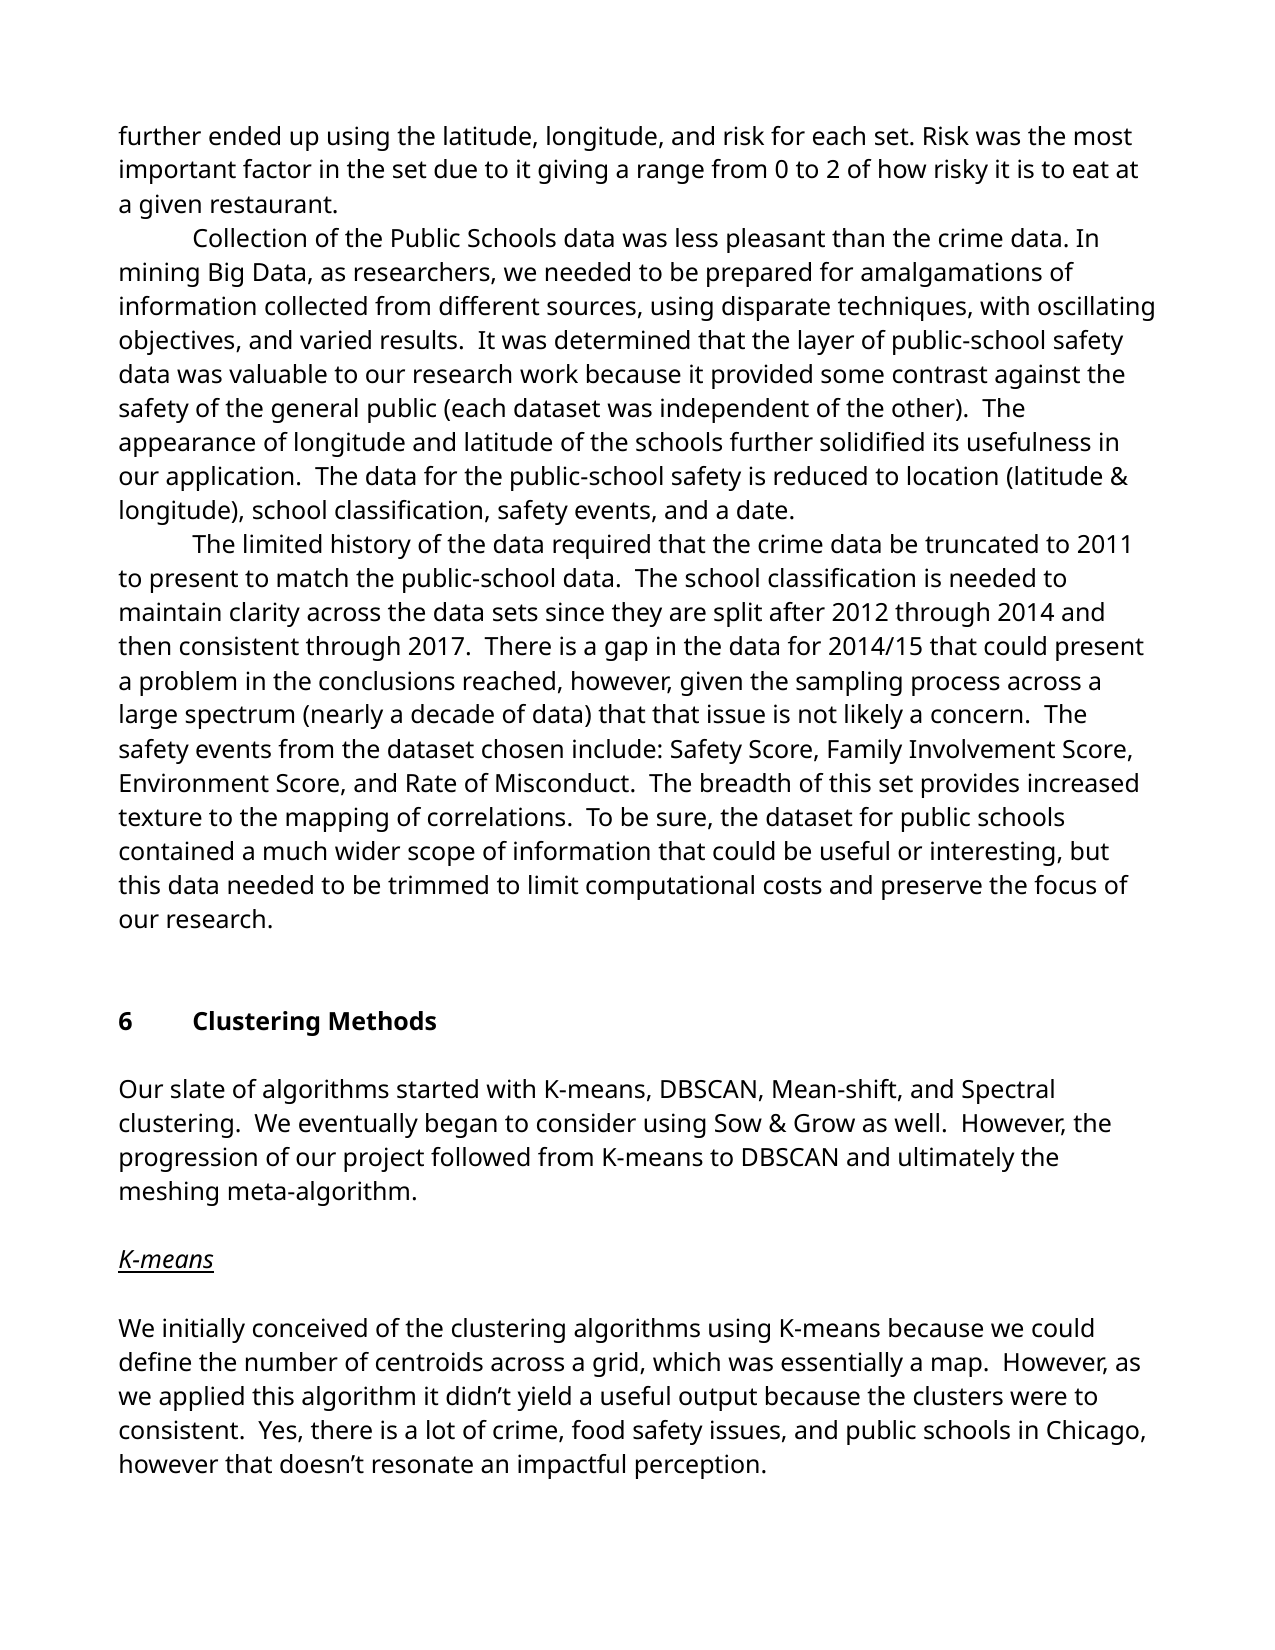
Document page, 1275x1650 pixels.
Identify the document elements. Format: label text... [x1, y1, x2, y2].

text Our slate of algorithms started with K-means, DBSCAN, Mean-shift, and Spectral clustering. We eventually began to consider using Sow & Grow as well. However, the progression of our project followed from K-means to DBSCAN and ultimately the meshing meta-algorithm. [118, 1072, 1157, 1208]
text further ended up using the latitude, longitude, and risk for each set. Risk was the most important factor in the set due to it giving a range from 0 to 2 of how risky it is to eat at a given restaurant. [118, 118, 1157, 220]
text K-means [118, 1242, 1157, 1276]
text We initially conceived of the clustering algorithms using K-means because we could define the number of centroids across a grid, which was essentially a map. However, as we applied this algorithm it didn’t yield a useful output because the clusters were to consistent. Yes, there is a lot of crime, food safety issues, and public schools in Chicago, however that doesn’t resonate an impactful perception. [118, 1310, 1157, 1481]
text The limited history of the data required that the crime data be truncated to 2011 to present to match the public-school data. The school classification is needed to maintain clarity across the data sets since they are split after 2012 through 2014 and then consistent through 2017. There is a gap in the data for 2014/15 that could present a problem in the conclusions reached, however, given the sampling process across a large spectrum (nearly a decade of data) that that issue is not likely a concern. The safety events from the dataset chosen include: Safety Score, Family Involvement Score, Environment Score, and Rate of Misconduct. The breadth of this set provides increased texture to the mapping of correlations. To be sure, the dataset for public schools contained a much wider scope of information that could be useful or interesting, but this data needed to be trimmed to limit computational costs and preserve the focus of our research. [118, 527, 1157, 936]
text 6 Clustering Methods [118, 1004, 1157, 1038]
text Collection of the Public Schools data was less pleasant than the crime data. In mining Big Data, as researchers, we needed to be prepared for amalgamations of information collected from different sources, using disparate techniques, with oscillating objectives, and varied results. It was determined that the layer of public-school safety data was valuable to our research work because it provided some contrast against the safety of the general public (each dataset was independent of the other). The appearance of longitude and latitude of the schools further solidified its usefulness in our application. The data for the public-school safety is reduced to location (latitude & longitude), school classification, safety events, and a date. [118, 220, 1157, 527]
